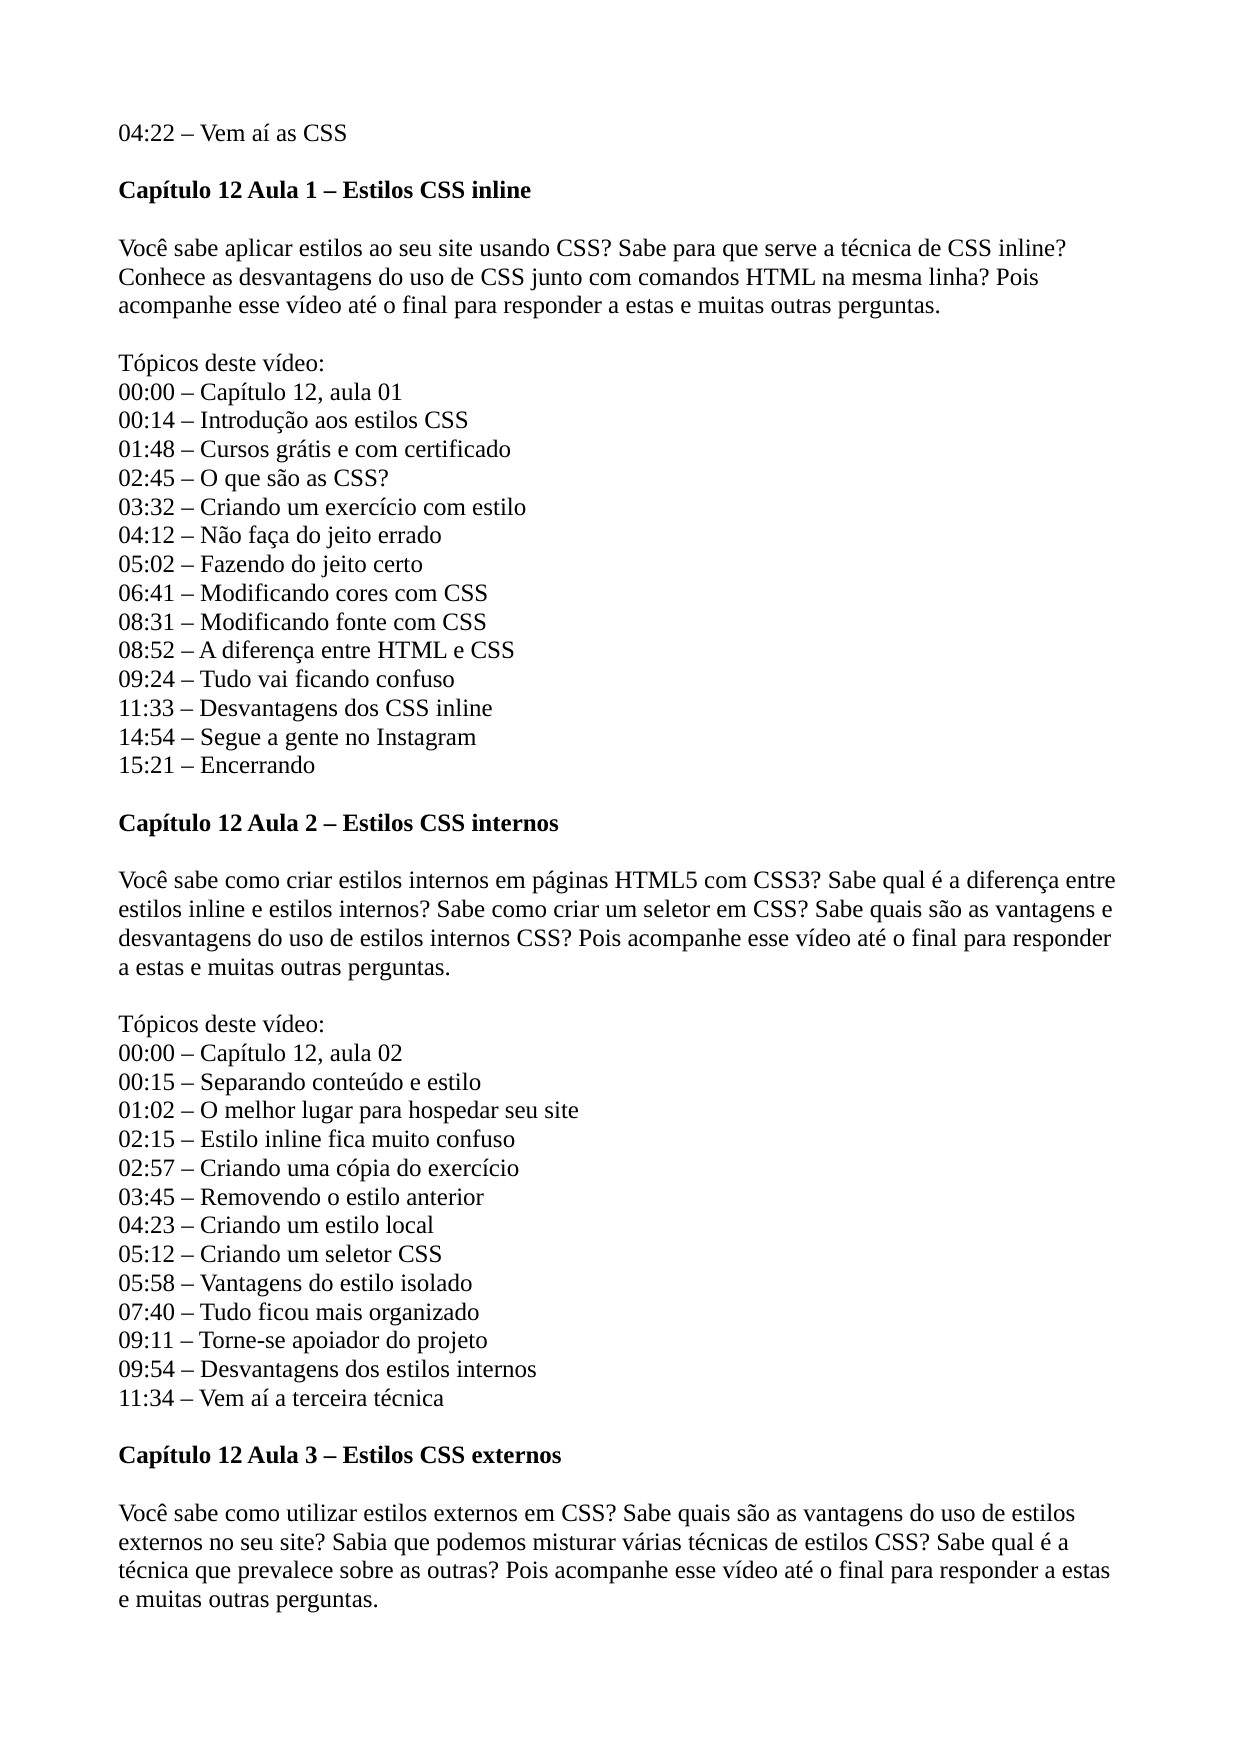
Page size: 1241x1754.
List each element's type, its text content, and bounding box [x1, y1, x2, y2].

text Tópicos deste vídeo: [118, 1009, 1122, 1038]
text Capítulo 12 Aula 2 – Estilos CSS internos [118, 808, 1122, 837]
text 05:02 – Fazendo do jeito certo [118, 549, 1122, 578]
text 00:14 – Introdução aos estilos CSS [118, 406, 1122, 434]
text Você sabe como utilizar estilos externos em CSS? Sabe quais são as vantagens do uso de estilos externos no seu site? Sabia que podemos misturar várias técnicas de estilos CSS? Sabe qual é a técnica que prevalece sobre as outras? Pois acompanhe esse vídeo até o final para responder a estas e muitas outras perguntas. [118, 1498, 1122, 1613]
text 04:23 – Criando um estilo local [118, 1211, 1122, 1239]
text Capítulo 12 Aula 3 – Estilos CSS externos [118, 1441, 1122, 1469]
text 00:15 – Separando conteúdo e estilo [118, 1067, 1122, 1096]
text 00:00 – Capítulo 12, aula 02 [118, 1038, 1122, 1067]
text 08:31 – Modificando fonte com CSS [118, 607, 1122, 636]
text 04:22 – Vem aí as CSS [118, 118, 1122, 147]
text 09:24 – Tudo vai ficando confuso [118, 664, 1122, 693]
text 03:32 – Criando um exercício com estilo [118, 492, 1122, 521]
text 01:02 – O melhor lugar para hospedar seu site [118, 1096, 1122, 1124]
text 11:34 – Vem aí a terceira técnica [118, 1383, 1122, 1412]
text 04:12 – Não faça do jeito errado [118, 521, 1122, 549]
text 15:21 – Encerrando [118, 751, 1122, 779]
text 00:00 – Capítulo 12, aula 01 [118, 377, 1122, 406]
text Capítulo 12 Aula 1 – Estilos CSS inline [118, 176, 1122, 204]
text 02:45 – O que são as CSS? [118, 463, 1122, 492]
text 02:15 – Estilo inline fica muito confuso [118, 1124, 1122, 1153]
text 05:58 – Vantagens do estilo isolado [118, 1268, 1122, 1297]
text 09:54 – Desvantagens dos estilos internos [118, 1354, 1122, 1383]
text 09:11 – Torne-se apoiador do projeto [118, 1326, 1122, 1354]
text Você sabe aplicar estilos ao seu site usando CSS? Sabe para que serve a técnica de CSS inline? Conhece as desvantagens do uso de CSS junto com comandos HTML na mesma linha? Pois acompanhe esse vídeo até o final para responder a estas e muitas outras perguntas. [118, 233, 1122, 319]
text 05:12 – Criando um seletor CSS [118, 1239, 1122, 1268]
text 11:33 – Desvantagens dos CSS inline [118, 693, 1122, 722]
text Você sabe como criar estilos internos em páginas HTML5 com CSS3? Sabe qual é a diferença entre estilos inline e estilos internos? Sabe como criar um seletor em CSS? Sabe quais são as vantagens e desvantagens do uso de estilos internos CSS? Pois acompanhe esse vídeo até o final para responder a estas e muitas outras perguntas. [118, 866, 1122, 981]
text 14:54 – Segue a gente no Instagram [118, 722, 1122, 751]
text Tópicos deste vídeo: [118, 348, 1122, 377]
text 08:52 – A diferença entre HTML e CSS [118, 636, 1122, 664]
text 03:45 – Removendo o estilo anterior [118, 1182, 1122, 1211]
text 07:40 – Tudo ficou mais organizado [118, 1297, 1122, 1326]
text 01:48 – Cursos grátis e com certificado [118, 434, 1122, 463]
text 06:41 – Modificando cores com CSS [118, 578, 1122, 607]
text 02:57 – Criando uma cópia do exercício [118, 1153, 1122, 1182]
